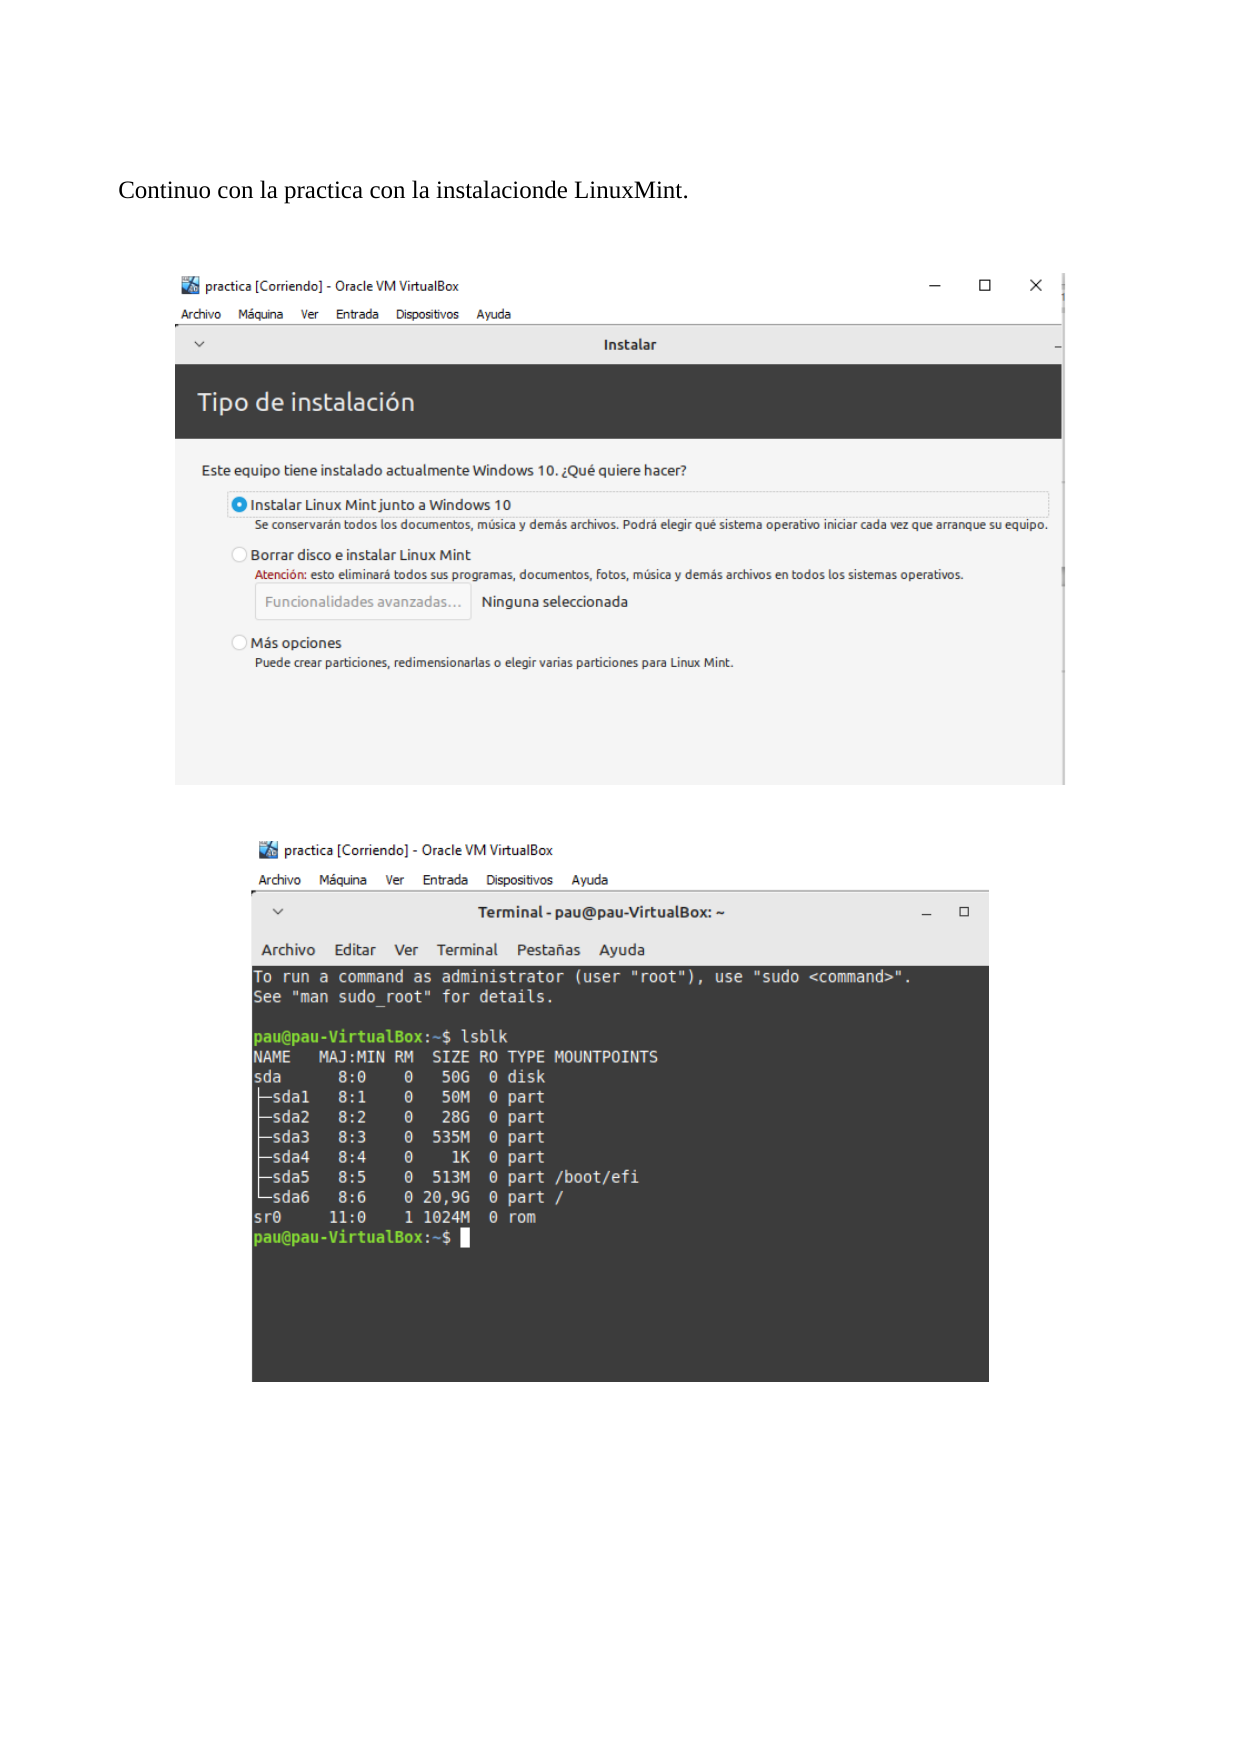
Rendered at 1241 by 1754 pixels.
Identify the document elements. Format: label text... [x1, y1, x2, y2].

text Continuo con la practica con la instalacionde LinuxMint. [118, 176, 1122, 204]
picture [175, 273, 1066, 785]
picture [251, 841, 989, 1382]
